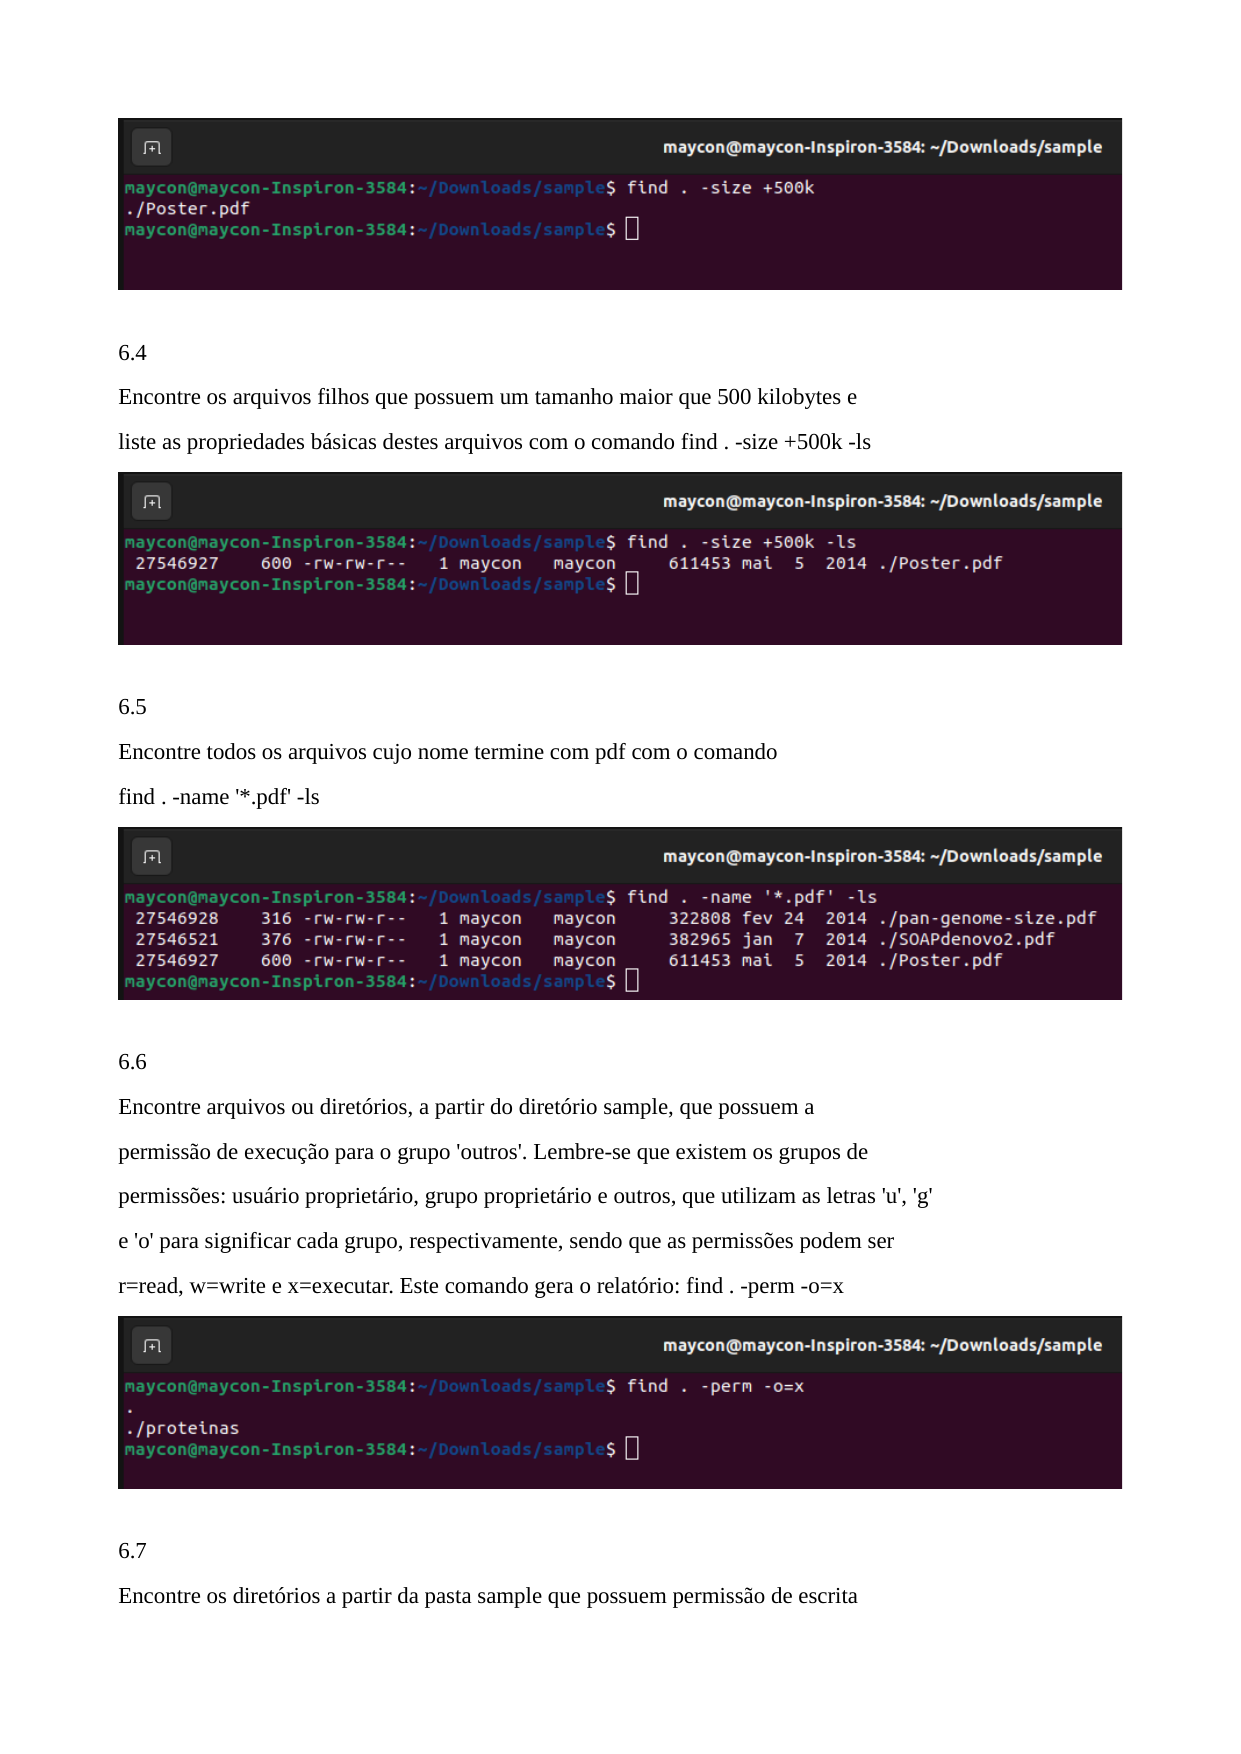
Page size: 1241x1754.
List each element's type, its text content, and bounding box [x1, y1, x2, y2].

picture [118, 827, 1123, 1000]
picture [118, 1316, 1123, 1489]
text e 'o' para significar cada grupo, respectivamente, sendo que as permissões podem ser [118, 1227, 1122, 1254]
text 6.5 [118, 693, 1122, 720]
text permissões: usuário proprietário, grupo proprietário e outros, que utilizam as letras 'u', 'g' [118, 1182, 1122, 1209]
text 6.7 [118, 1537, 1122, 1564]
text 6.6 [118, 1048, 1122, 1074]
picture [118, 118, 1123, 290]
text permissão de execução para o grupo 'outros'. Lembre-se que existem os grupos de [118, 1138, 1122, 1164]
text r=read, w=write e x=executar. Este comando gera o relatório: find . -perm -o=x [118, 1272, 1122, 1298]
text find . -name '*.pdf' -ls [118, 783, 1122, 809]
text Encontre todos os arquivos cujo nome termine com pdf com o comando [118, 738, 1122, 764]
text 6.4 [118, 338, 1122, 365]
text Encontre os diretórios a partir da pasta sample que possuem permissão de escrita [118, 1582, 1122, 1608]
picture [118, 472, 1123, 645]
text liste as propriedades básicas destes arquivos com o comando find . -size +500k -ls [118, 428, 1122, 454]
text Encontre os arquivos filhos que possuem um tamanho maior que 500 kilobytes e [118, 383, 1122, 410]
text Encontre arquivos ou diretórios, a partir do diretório sample, que possuem a [118, 1093, 1122, 1119]
